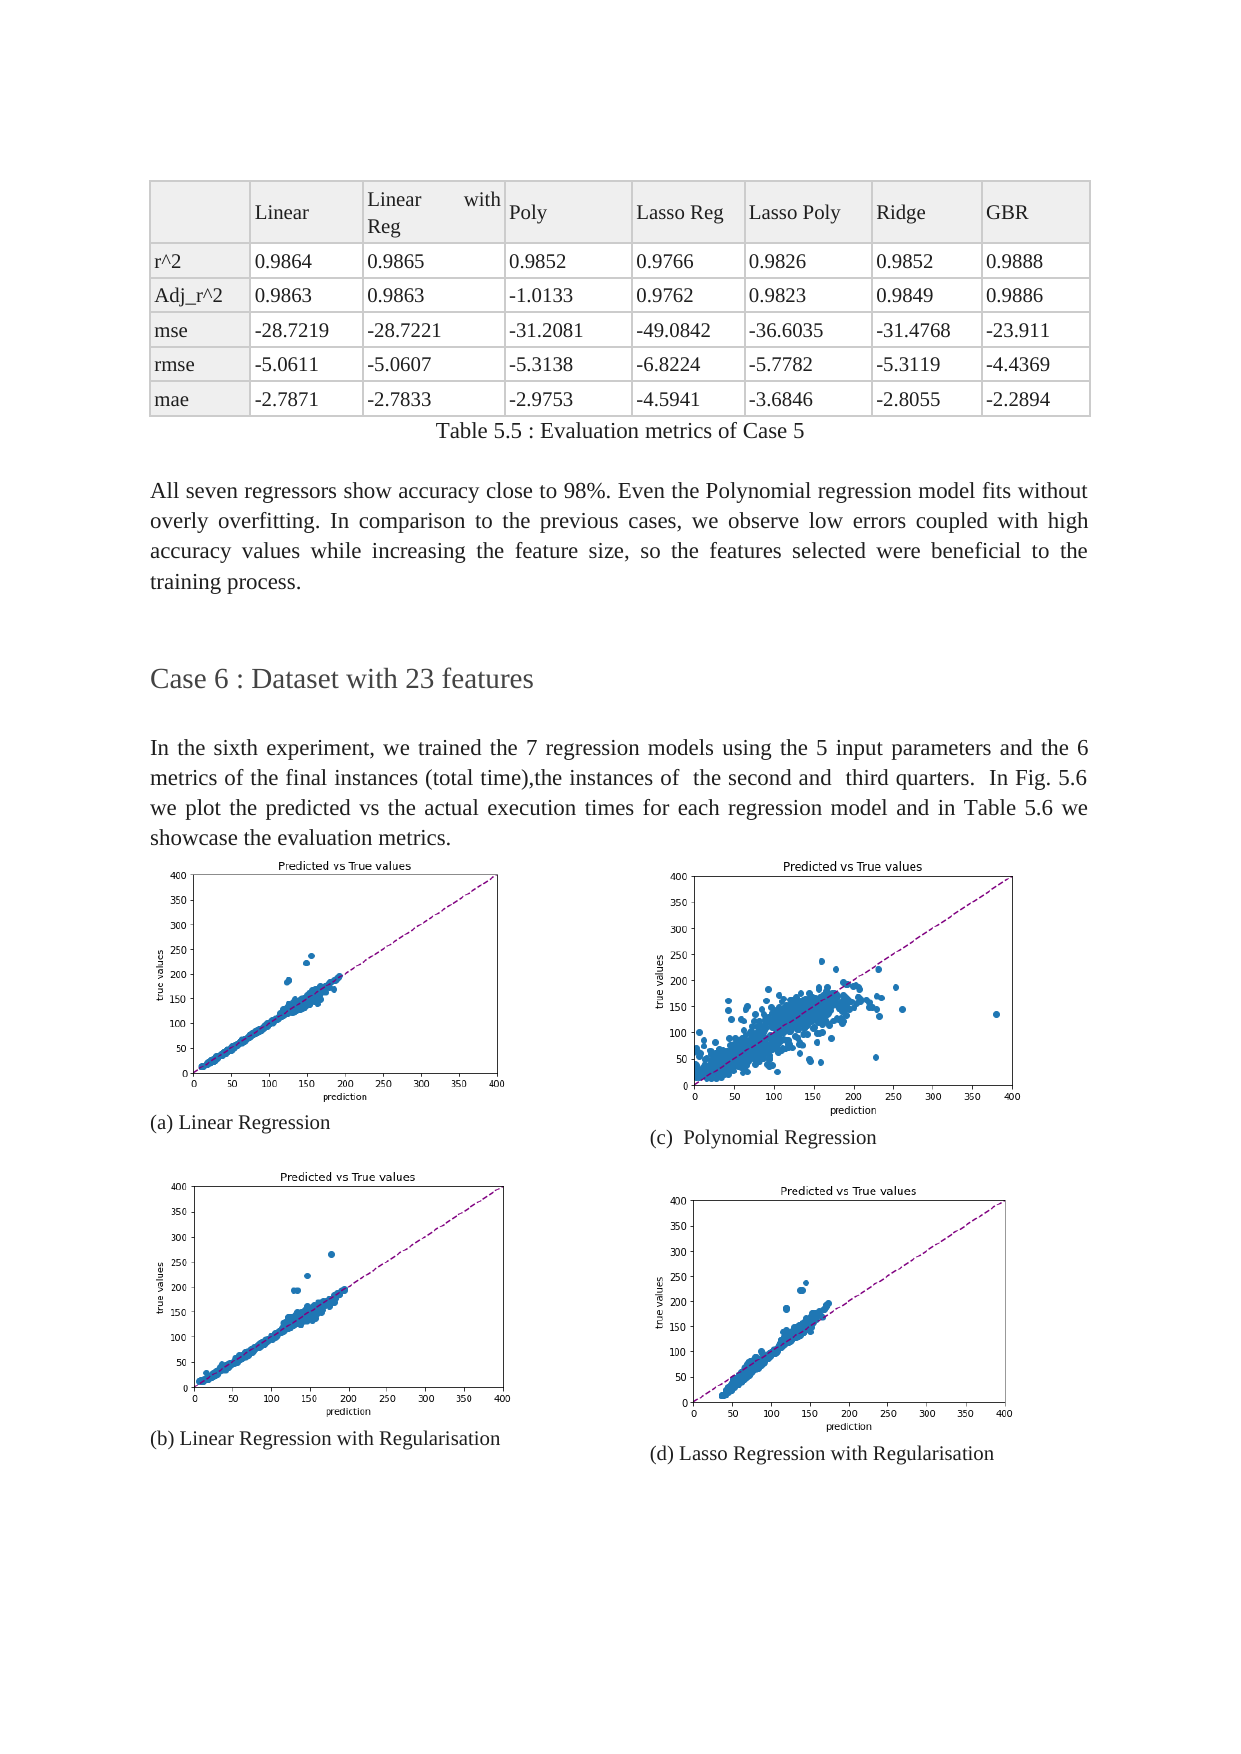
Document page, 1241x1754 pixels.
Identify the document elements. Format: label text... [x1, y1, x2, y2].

table_header [151, 182, 249, 242]
table_cell -2.2894 [983, 382, 1089, 415]
table_cell 0.9864 [251, 244, 362, 277]
table_cell 0.9888 [983, 244, 1089, 277]
table_cell Adj_r^2 [151, 279, 249, 311]
text Table 5.5 : Evaluation metrics of Case 5 [150, 417, 1090, 443]
text (b) Linear Regression with Regularisation [150, 1426, 591, 1449]
table_header Linear with Reg [364, 182, 504, 242]
table_header GBR [983, 182, 1089, 242]
table_cell 0.9762 [633, 279, 744, 311]
table_cell -6.8224 [633, 348, 744, 380]
table_cell -23.911 [983, 313, 1089, 346]
picture [150, 854, 511, 1107]
table_cell 0.9852 [506, 244, 631, 277]
table_cell 0.9863 [364, 279, 504, 311]
table_cell -28.7221 [364, 313, 504, 346]
table_cell 0.9865 [364, 244, 504, 277]
table_header Linear [251, 182, 362, 242]
table_cell -5.3138 [506, 348, 631, 380]
text (c) Polynomial Regression [649, 1125, 1090, 1149]
table_cell -4.5941 [633, 382, 744, 415]
table_cell -5.7782 [746, 348, 871, 380]
table_cell mae [151, 382, 249, 415]
table_cell 0.9849 [873, 279, 981, 311]
table_cell -31.4768 [873, 313, 981, 346]
table_cell -2.7871 [251, 382, 362, 415]
table_header Ridge [873, 182, 981, 242]
table_cell rmse [151, 348, 249, 380]
table_header Lasso Reg [633, 182, 744, 242]
table_cell 0.9852 [873, 244, 981, 277]
text (d) Lasso Regression with Regularisation [649, 1441, 1090, 1465]
text (a) Linear Regression [150, 1110, 591, 1134]
table_cell r^2 [151, 244, 249, 277]
table_cell 0.9886 [983, 279, 1089, 311]
table_cell -31.2081 [506, 313, 631, 346]
table_cell -2.8055 [873, 382, 981, 415]
table_header Poly [506, 182, 631, 242]
table_cell 0.9766 [633, 244, 744, 277]
table_cell -36.6035 [746, 313, 871, 346]
picture [649, 854, 1027, 1121]
table_header Lasso Poly [746, 182, 871, 242]
table_cell 0.9823 [746, 279, 871, 311]
table_cell -5.0607 [364, 348, 504, 380]
table_cell -1.0133 [506, 279, 631, 311]
table_cell -3.6846 [746, 382, 871, 415]
table_cell 0.9826 [746, 244, 871, 277]
table_cell -28.7219 [251, 313, 362, 346]
table_cell -2.9753 [506, 382, 631, 415]
table_cell mse [151, 313, 249, 346]
picture [649, 1180, 1019, 1437]
table_cell -2.7833 [364, 382, 504, 415]
table_cell -5.3119 [873, 348, 981, 380]
table_cell -5.0611 [251, 348, 362, 380]
text All seven regressors show accuracy close to 98%. Even the Polynomial regression model fits without overly overfitting. In comparison to the previous cases, we observe low errors coupled with high accuracy values while increasing the feature size, so the features selected were beneficial to the training process. [150, 477, 1090, 594]
table_cell -4.4369 [983, 348, 1089, 380]
picture [150, 1165, 517, 1422]
subtitle Case 6 : Dataset with 23 features [150, 662, 1090, 695]
table_cell -49.0842 [633, 313, 744, 346]
table_cell 0.9863 [251, 279, 362, 311]
text In the sixth experiment, we trained the 7 regression models using the 5 input parameters and the 6 metrics of the final instances (total time),the instances of the second and third quarters. In Fig. 5.6 we plot the predicted vs the actual execution times for each regression model and in Table 5.6 we showcase the evaluation metrics. [150, 734, 1090, 851]
